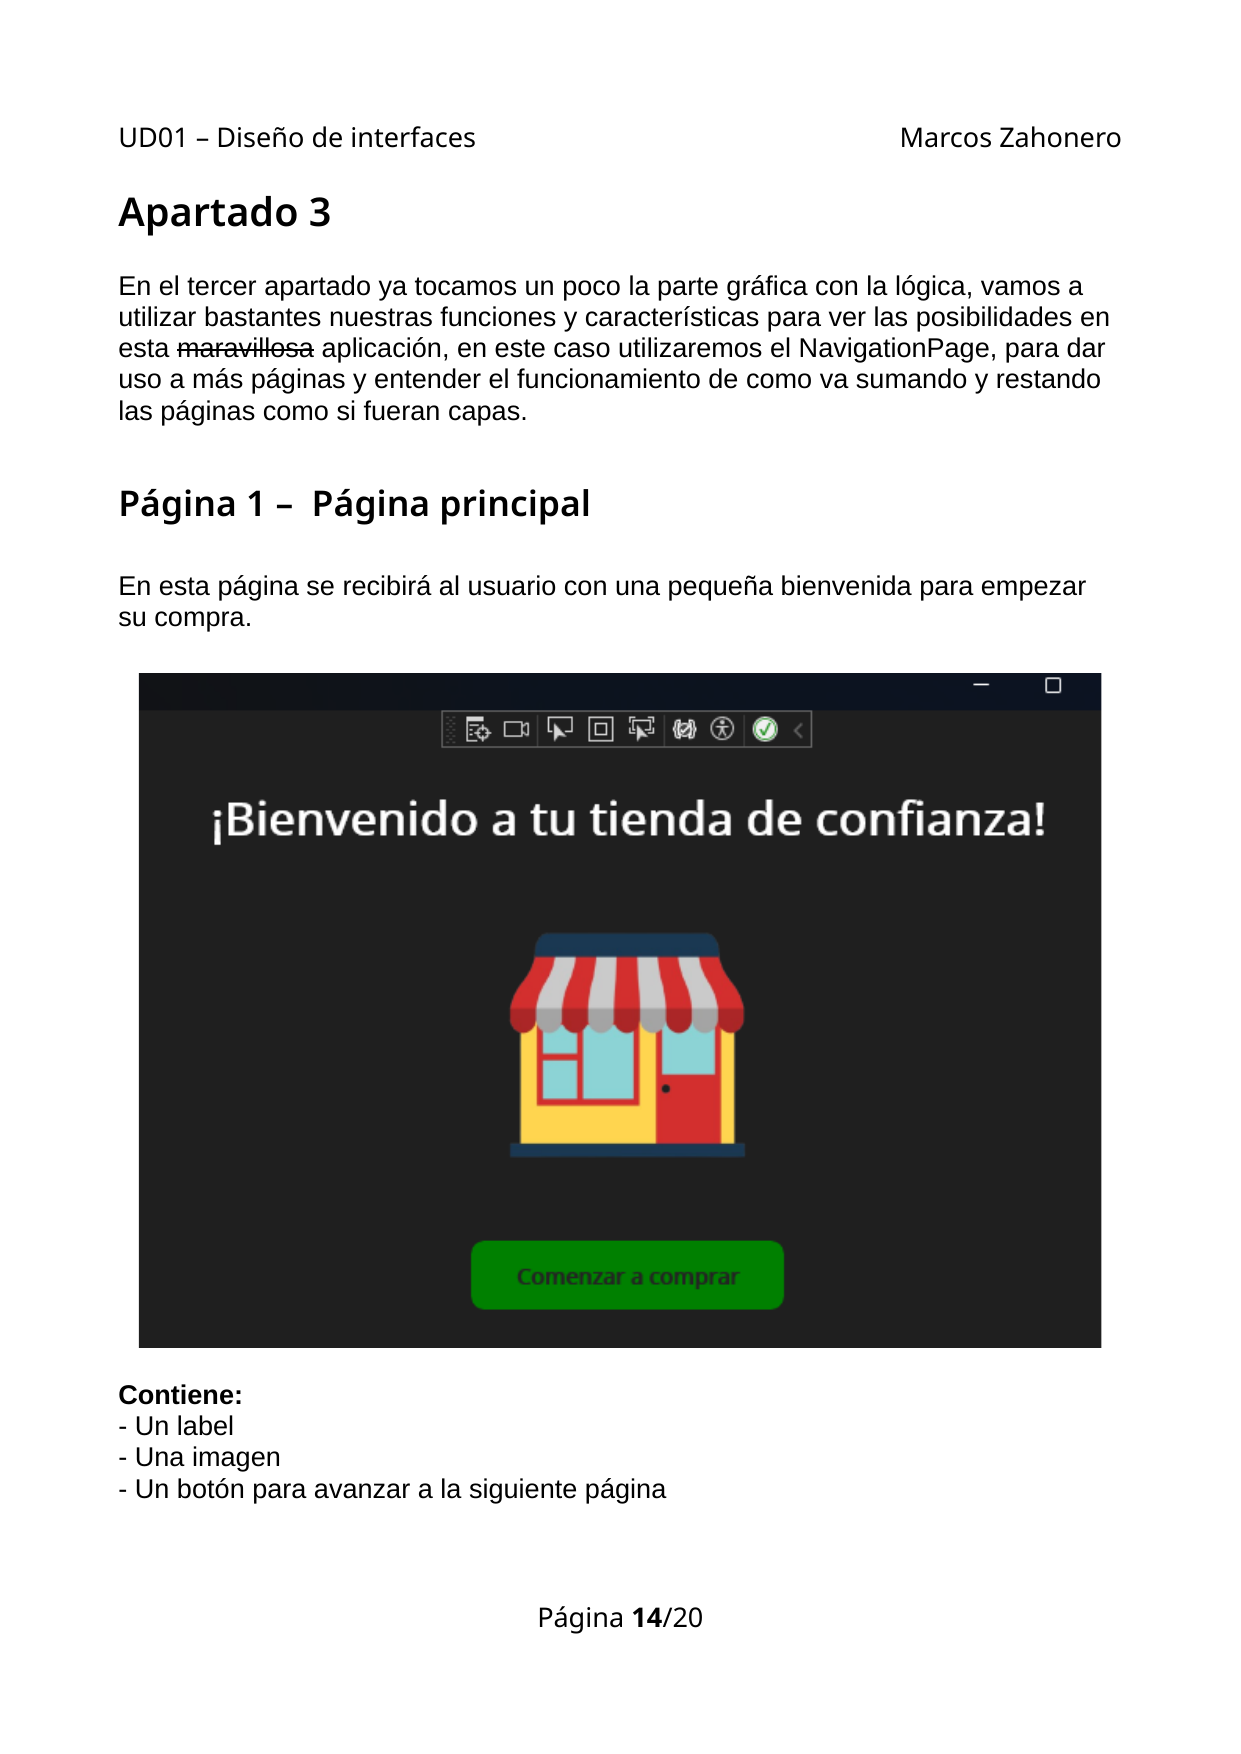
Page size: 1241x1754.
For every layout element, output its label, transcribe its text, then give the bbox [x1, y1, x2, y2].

subtitle Página 1 – Página principal [118, 478, 1122, 526]
text - Un botón para avanzar a la siguiente página [118, 1473, 1122, 1504]
text En esta página se recibirá al usuario con una pequeña bienvenida para empezar su compra. [118, 570, 1122, 632]
text - Un label [118, 1410, 1122, 1441]
text - Una imagen [118, 1441, 1122, 1473]
picture [138, 673, 1102, 1348]
text En el tercer apartado ya tocamos un poco la parte gráfica con la lógica, vamos a utilizar bastantes nuestras funciones y características para ver las posibilidades en esta maravillosa aplicación, en este caso utilizaremos el NavigationPage, para dar uso a más páginas y entender el funcionamiento de como va sumando y restando las páginas como si fueran capas. [118, 270, 1122, 426]
subtitle Apartado 3 [118, 184, 1122, 238]
text Contiene: [118, 1379, 1122, 1410]
